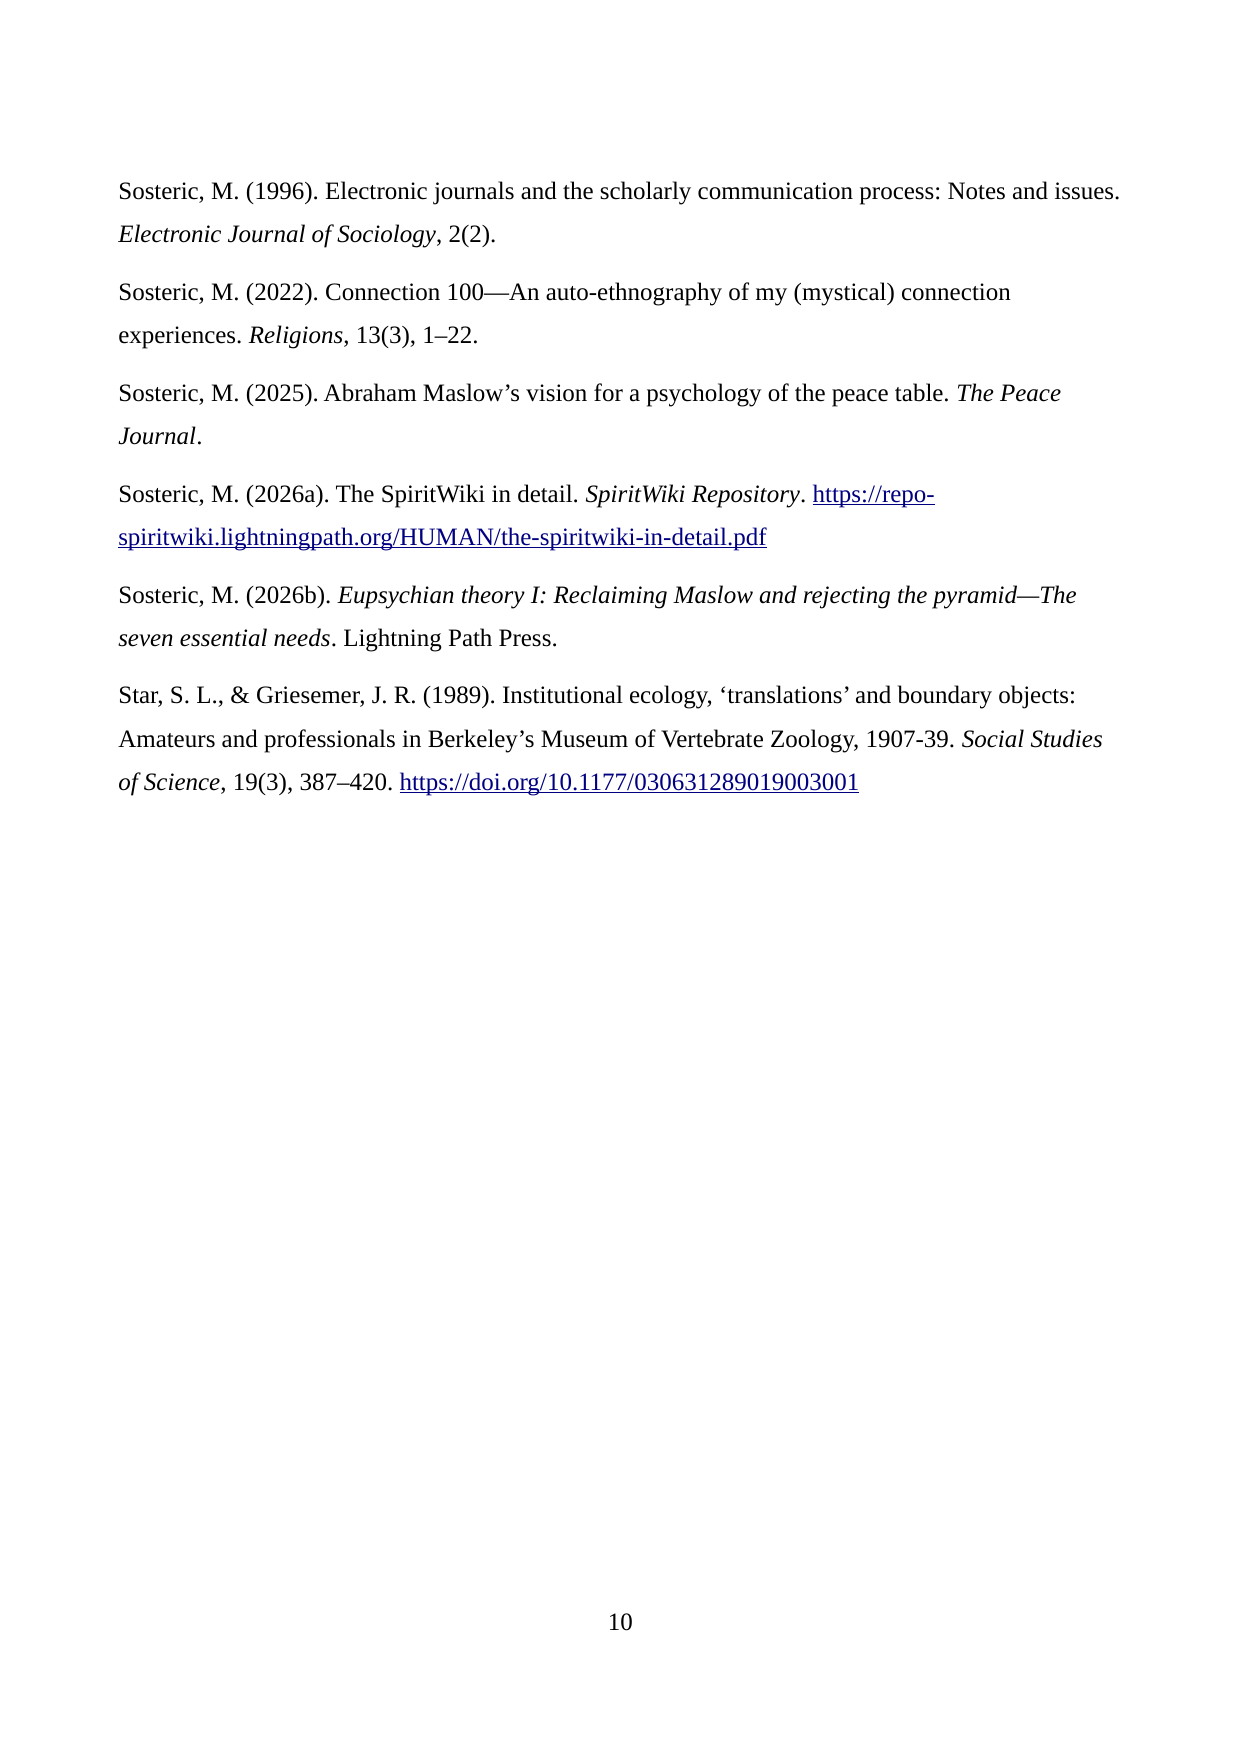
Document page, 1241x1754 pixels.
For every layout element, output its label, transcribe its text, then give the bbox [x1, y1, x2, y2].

text Star, S. L., & Griesemer, J. R. (1989). Institutional ecology, ‘translations’ and boundary objects: Amateurs and professionals in Berkeley’s Museum of Vertebrate Zoology, 1907-39. Social Studies of Science, 19(3), 387–420. https://doi.org/10.1177/030631289019003001 [118, 681, 1122, 796]
text Sosteric, M. (2022). Connection 100—An auto-ethnography of my (mystical) connection experiences. Religions, 13(3), 1–22. [118, 277, 1122, 349]
text Sosteric, M. (2026a). The SpiritWiki in detail. SpiritWiki Repository. https://repo-spiritwiki.lightningpath.org/HUMAN/the-spiritwiki-in-detail.pdf [118, 479, 1122, 551]
text Sosteric, M. (1996). Electronic journals and the scholarly communication process: Notes and issues. Electronic Journal of Sociology, 2(2). [118, 176, 1122, 248]
text Sosteric, M. (2026b). Eupsychian theory I: Reclaiming Maslow and rejecting the pyramid—The seven essential needs. Lightning Path Press. [118, 580, 1122, 652]
text Sosteric, M. (2025). Abraham Maslow’s vision for a psychology of the peace table. The Peace Journal. [118, 378, 1122, 450]
